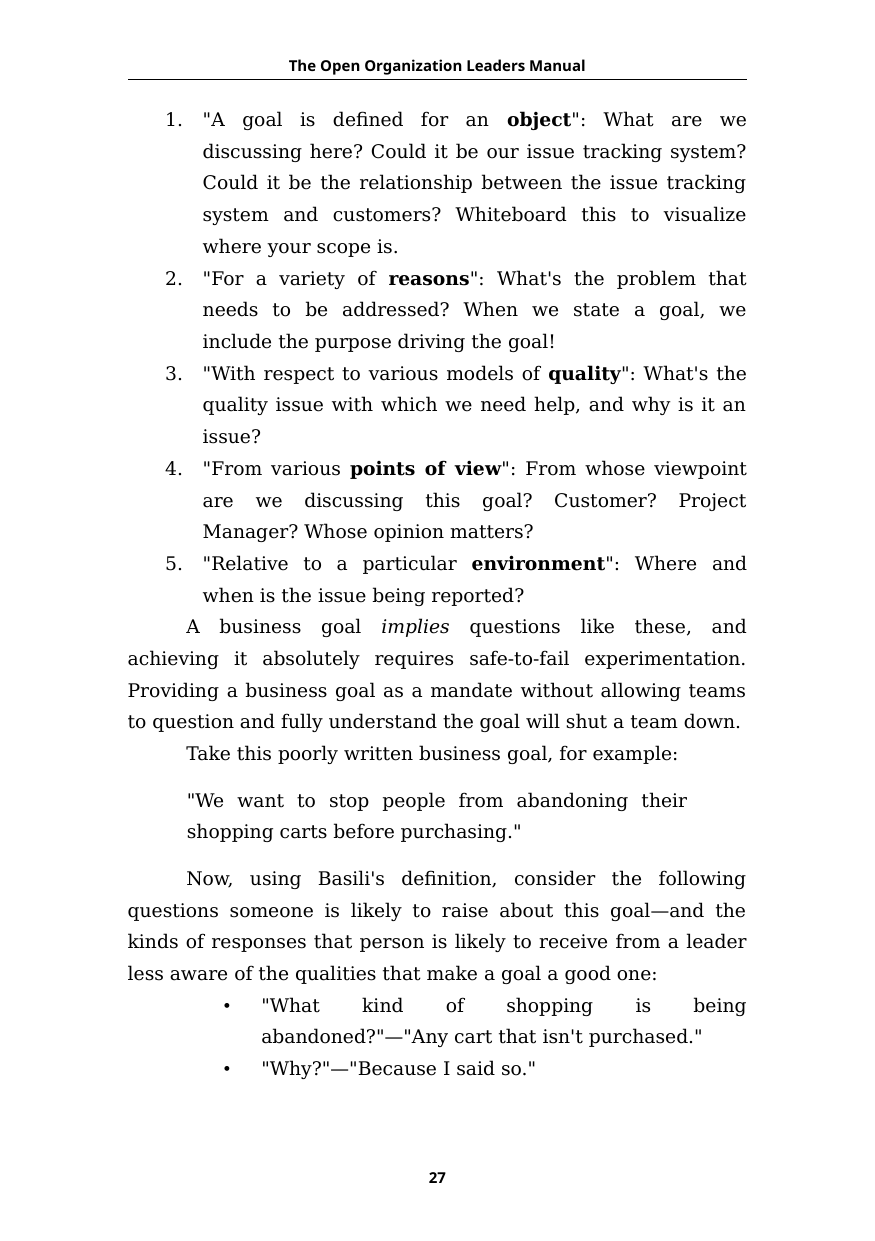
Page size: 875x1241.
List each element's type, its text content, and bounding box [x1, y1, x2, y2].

text Take this poorly written business goal, for example: [127, 743, 747, 765]
text "We want to stop people from abandoning their shopping carts before purchasing." [187, 790, 688, 843]
list "From various points of view": From whose viewpoint are we discussing this goal? Customer? Project Manager? Whose opinion matters? [165, 458, 747, 543]
text A business goal implies questions like these, and achieving it absolutely requires safe-to-fail experimentation. Providing a business goal as a mandate without allowing teams to question and fully understand the goal will shut a team down. [127, 616, 747, 733]
list "With respect to various models of quality": What's the quality issue with which we need help, and why is it an issue? [165, 362, 747, 448]
list "A goal is defined for an object": What are we discussing here? Could it be our issue tracking system? Could it be the relationship between the issue tracking system and customers? Whiteboard this to visualize where your scope is. [165, 109, 747, 257]
list "What kind of shopping is being abandoned?"—"Any cart that isn't purchased." [223, 995, 747, 1048]
list "Relative to a particular environment": Where and when is the issue being reported? [165, 553, 747, 607]
list "Why?"—"Because I said so." [223, 1058, 747, 1080]
text Now, using Basili's definition, consider the following questions someone is likely to raise about this goal—and the kinds of responses that person is likely to receive from a leader less aware of the qualities that make a goal a good one: [127, 868, 747, 985]
list "For a variety of reasons": What's the problem that needs to be addressed? When we state a goal, we include the purpose driving the goal! [165, 267, 747, 353]
